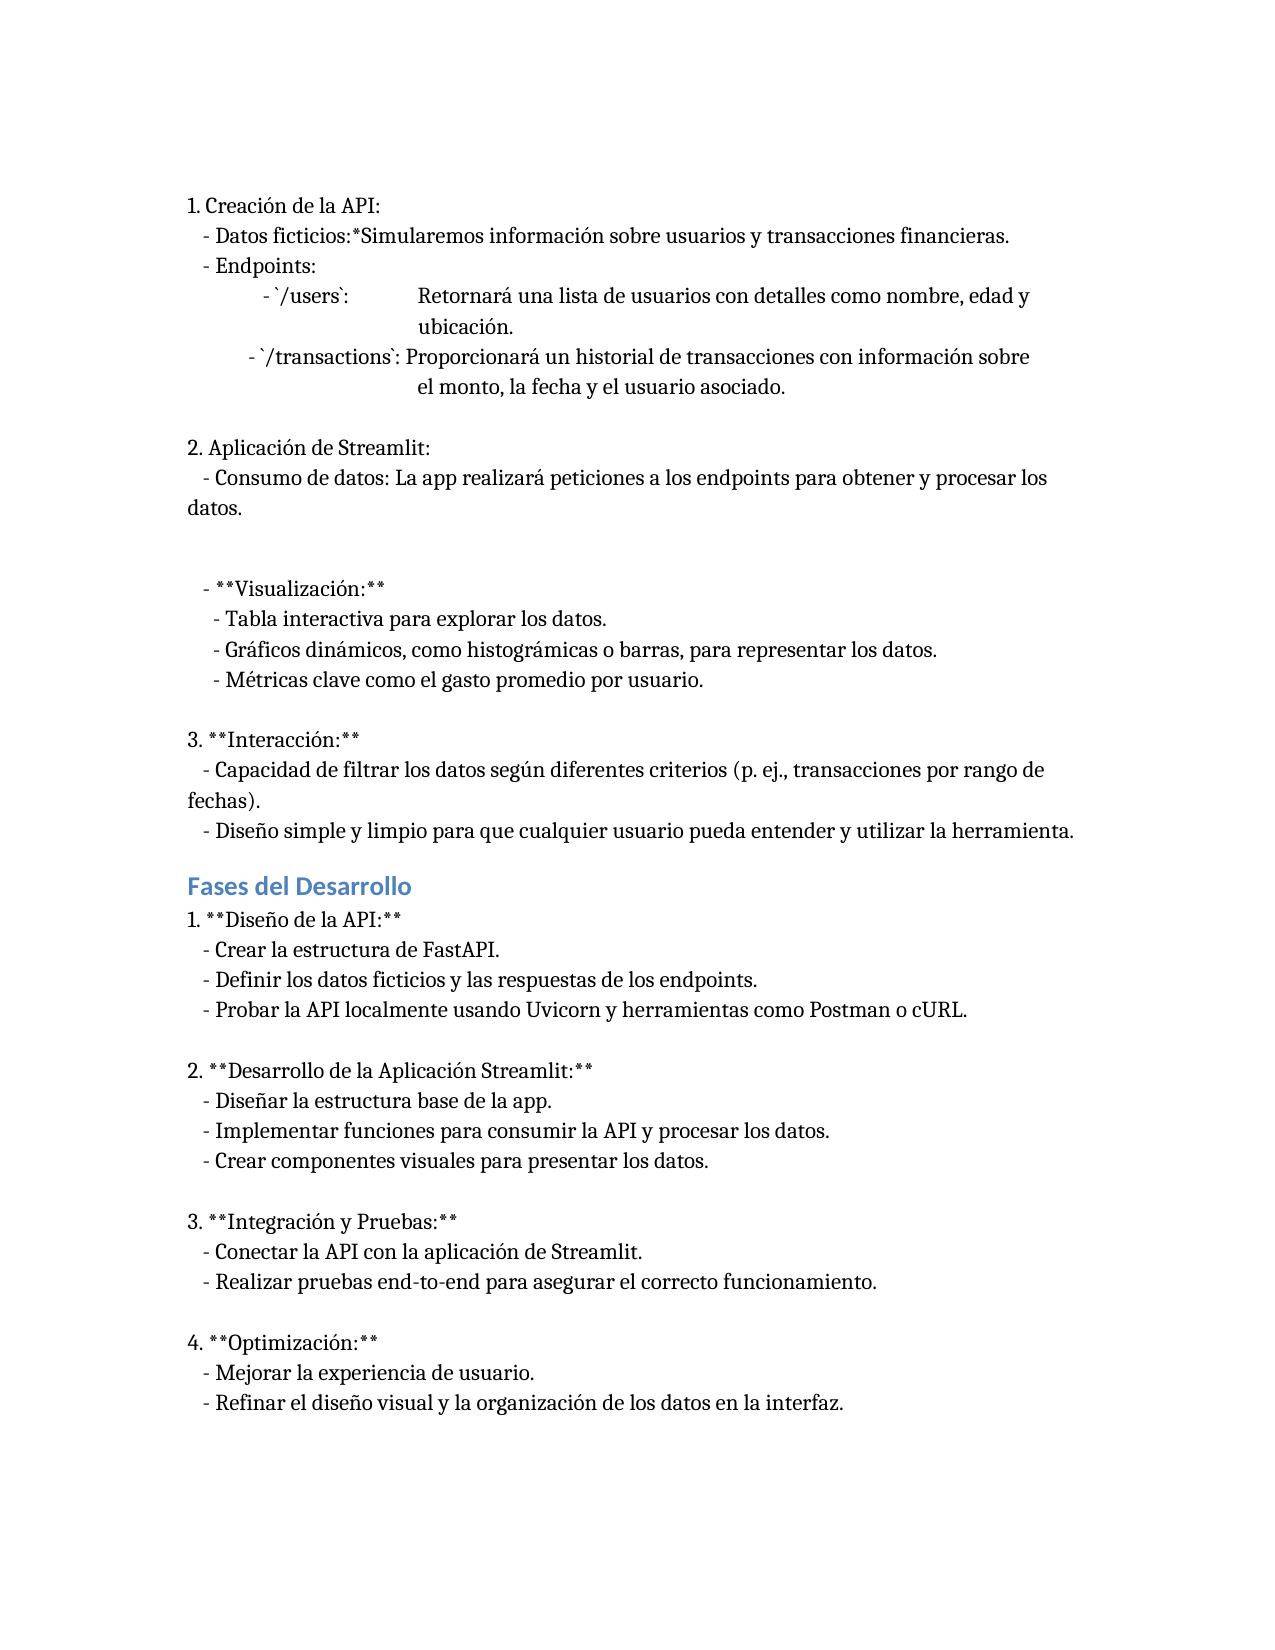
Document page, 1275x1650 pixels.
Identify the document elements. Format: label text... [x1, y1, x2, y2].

text 1. **Diseño de la API:** - Crear la estructura de FastAPI. - Definir los datos ficticios y las respuestas de los endpoints. - Probar la API localmente usando Uvicorn y herramientas como Postman o cURL. 2. **Desarrollo de la Aplicación Streamlit:** - Diseñar la estructura base de la app. - Implementar funciones para consumir la API y procesar los datos. - Crear componentes visuales para presentar los datos. 3. **Integración y Pruebas:** - Conectar la API con la aplicación de Streamlit. - Realizar pruebas end-to-end para asegurar el correcto funcionamiento. 4. **Optimización:** - Mejorar la experiencia de usuario. - Refinar el diseño visual y la organización de los datos en la interfaz. [187, 907, 1087, 1416]
subtitle Fases del Desarrollo [187, 869, 1087, 902]
text 1. Creación de la API: - Datos ficticios:*Simularemos información sobre usuarios y transacciones financieras. - Endpoints: - `/users`: Retornará una lista de usuarios con detalles como nombre, edad y ubicación. - `/transactions`: Proporcionará un historial de transacciones con información sobre el monto, la fecha y el usuario asociado. 2. Aplicación de Streamlit: - Consumo de datos: La app realizará peticiones a los endpoints para obtener y procesar los datos. [187, 193, 1087, 521]
text - **Visualización:** - Tabla interactiva para explorar los datos. - Gráficos dinámicos, como histográmicas o barras, para representar los datos. - Métricas clave como el gasto promedio por usuario. 3. **Interacción:** - Capacidad de filtrar los datos según diferentes criterios (p. ej., transacciones por rango de fechas). - Diseño simple y limpio para que cualquier usuario pueda entender y utilizar la herramienta. [187, 546, 1087, 844]
